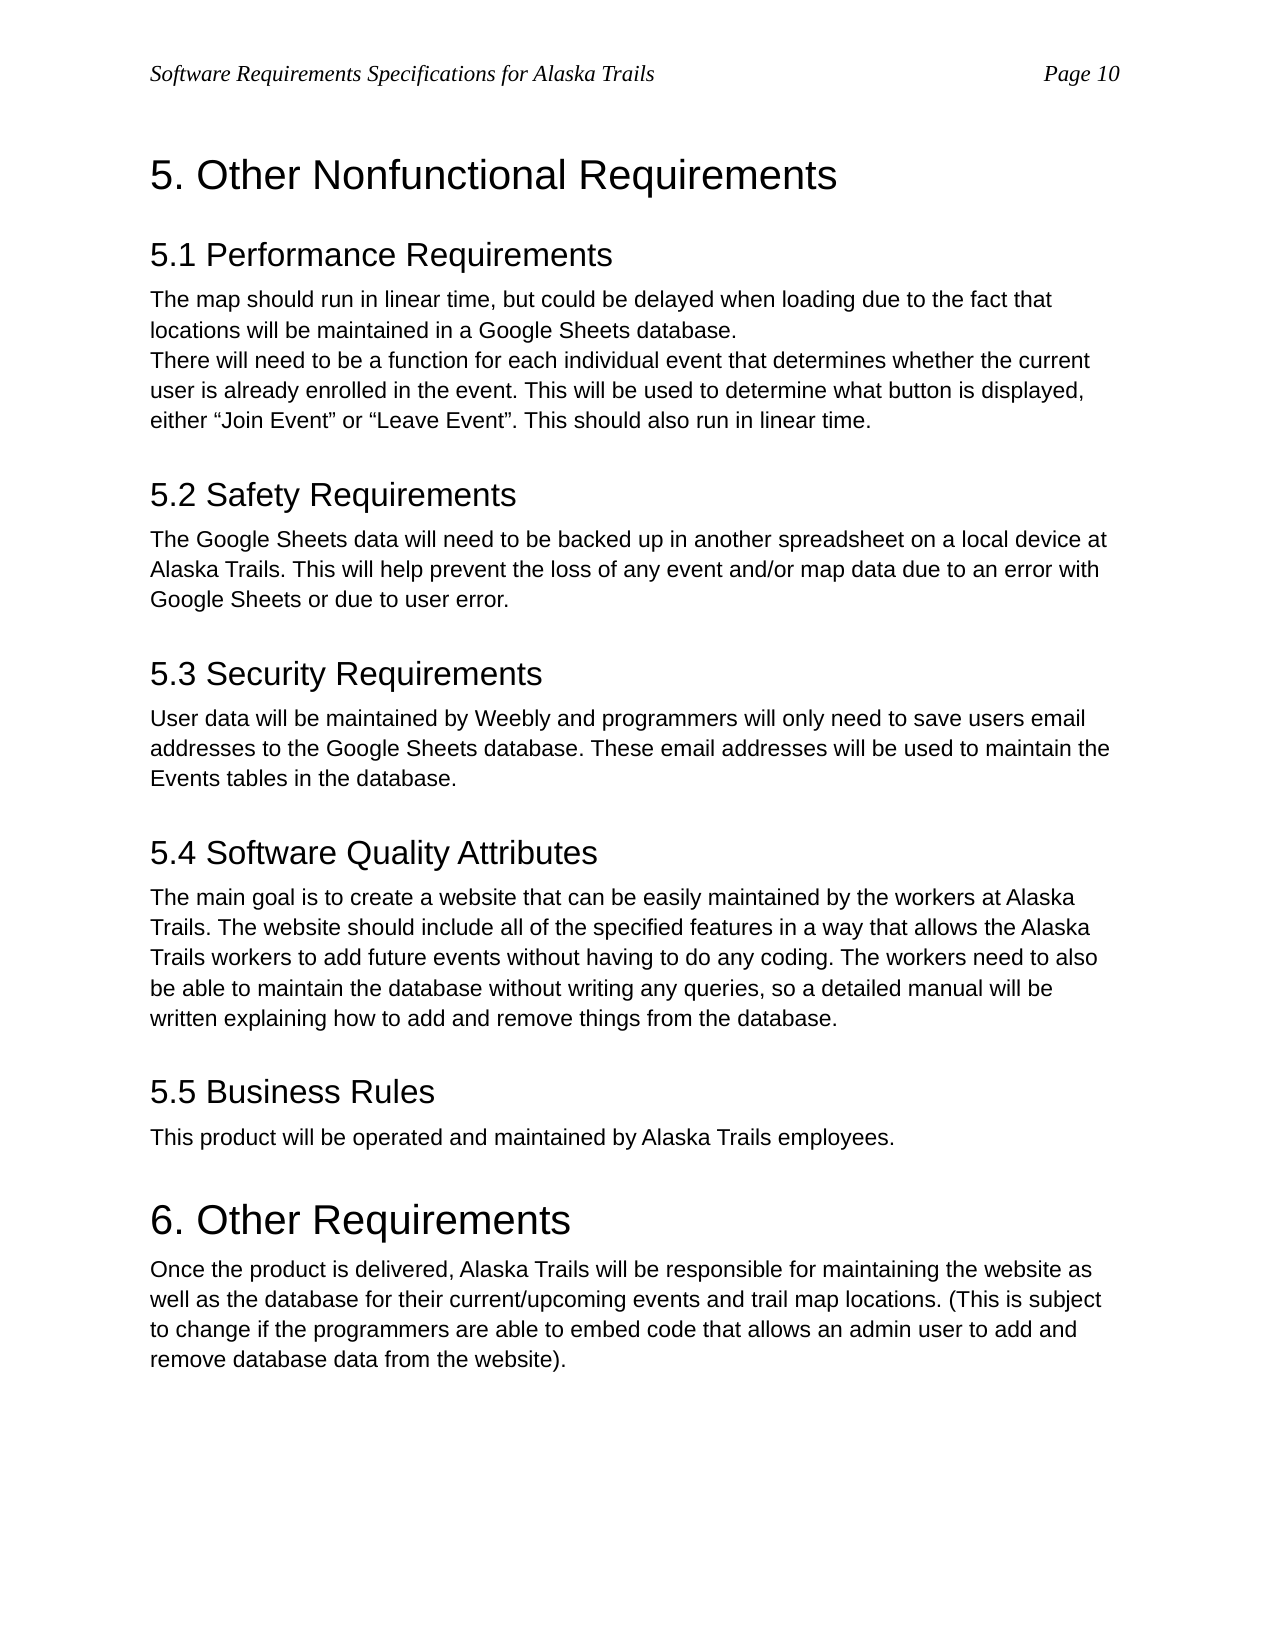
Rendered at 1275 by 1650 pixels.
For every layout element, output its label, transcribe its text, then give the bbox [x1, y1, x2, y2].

subtitle 6. Other Requirements [150, 1195, 1125, 1243]
subtitle 5.3 Security Requirements [150, 654, 1125, 692]
subtitle 5.4 Software Quality Attributes [150, 833, 1125, 871]
subtitle 5. Other Nonfunctional Requirements [150, 150, 1125, 198]
text The main goal is to create a website that can be easily maintained by the workers at Alaska Trails. The website should include all of the specified features in a way that allows the Alaska Trails workers to add future events without having to do any coding. The workers need to also be able to maintain the database without writing any queries, so a detailed manual will be written explaining how to add and remove things from the database. [150, 884, 1125, 1031]
text User data will be maintained by Weebly and programmers will only need to save users email addresses to the Google Sheets database. These email addresses will be used to maintain the Events tables in the database. [150, 705, 1125, 792]
text Once the product is delivered, Alaska Trails will be responsible for maintaining the website as well as the database for their current/upcoming events and trail map locations. (This is subject to change if the programmers are able to embed code that allows an admin user to add and remove database data from the website). [150, 1256, 1125, 1373]
text The Google Sheets data will need to be backed up in another spreadsheet on a local device at Alaska Trails. This will help prevent the loss of any event and/or map data due to an error with Google Sheets or due to user error. [150, 526, 1125, 613]
text There will need to be a function for each individual event that determines whether the current user is already enrolled in the event. This will be used to determine what button is displayed, either “Join Event” or “Leave Event”. This should also run in linear time. [150, 347, 1125, 433]
subtitle 5.2 Safety Requirements [150, 475, 1125, 513]
text This product will be operated and maintained by Alaska Trails employees. [150, 1123, 1125, 1150]
subtitle 5.1 Performance Requirements [150, 235, 1125, 274]
subtitle 5.5 Business Rules [150, 1072, 1125, 1111]
text The map should run in linear time, but could be delayed when loading due to the fact that locations will be maintained in a Google Sheets database. [150, 286, 1125, 343]
